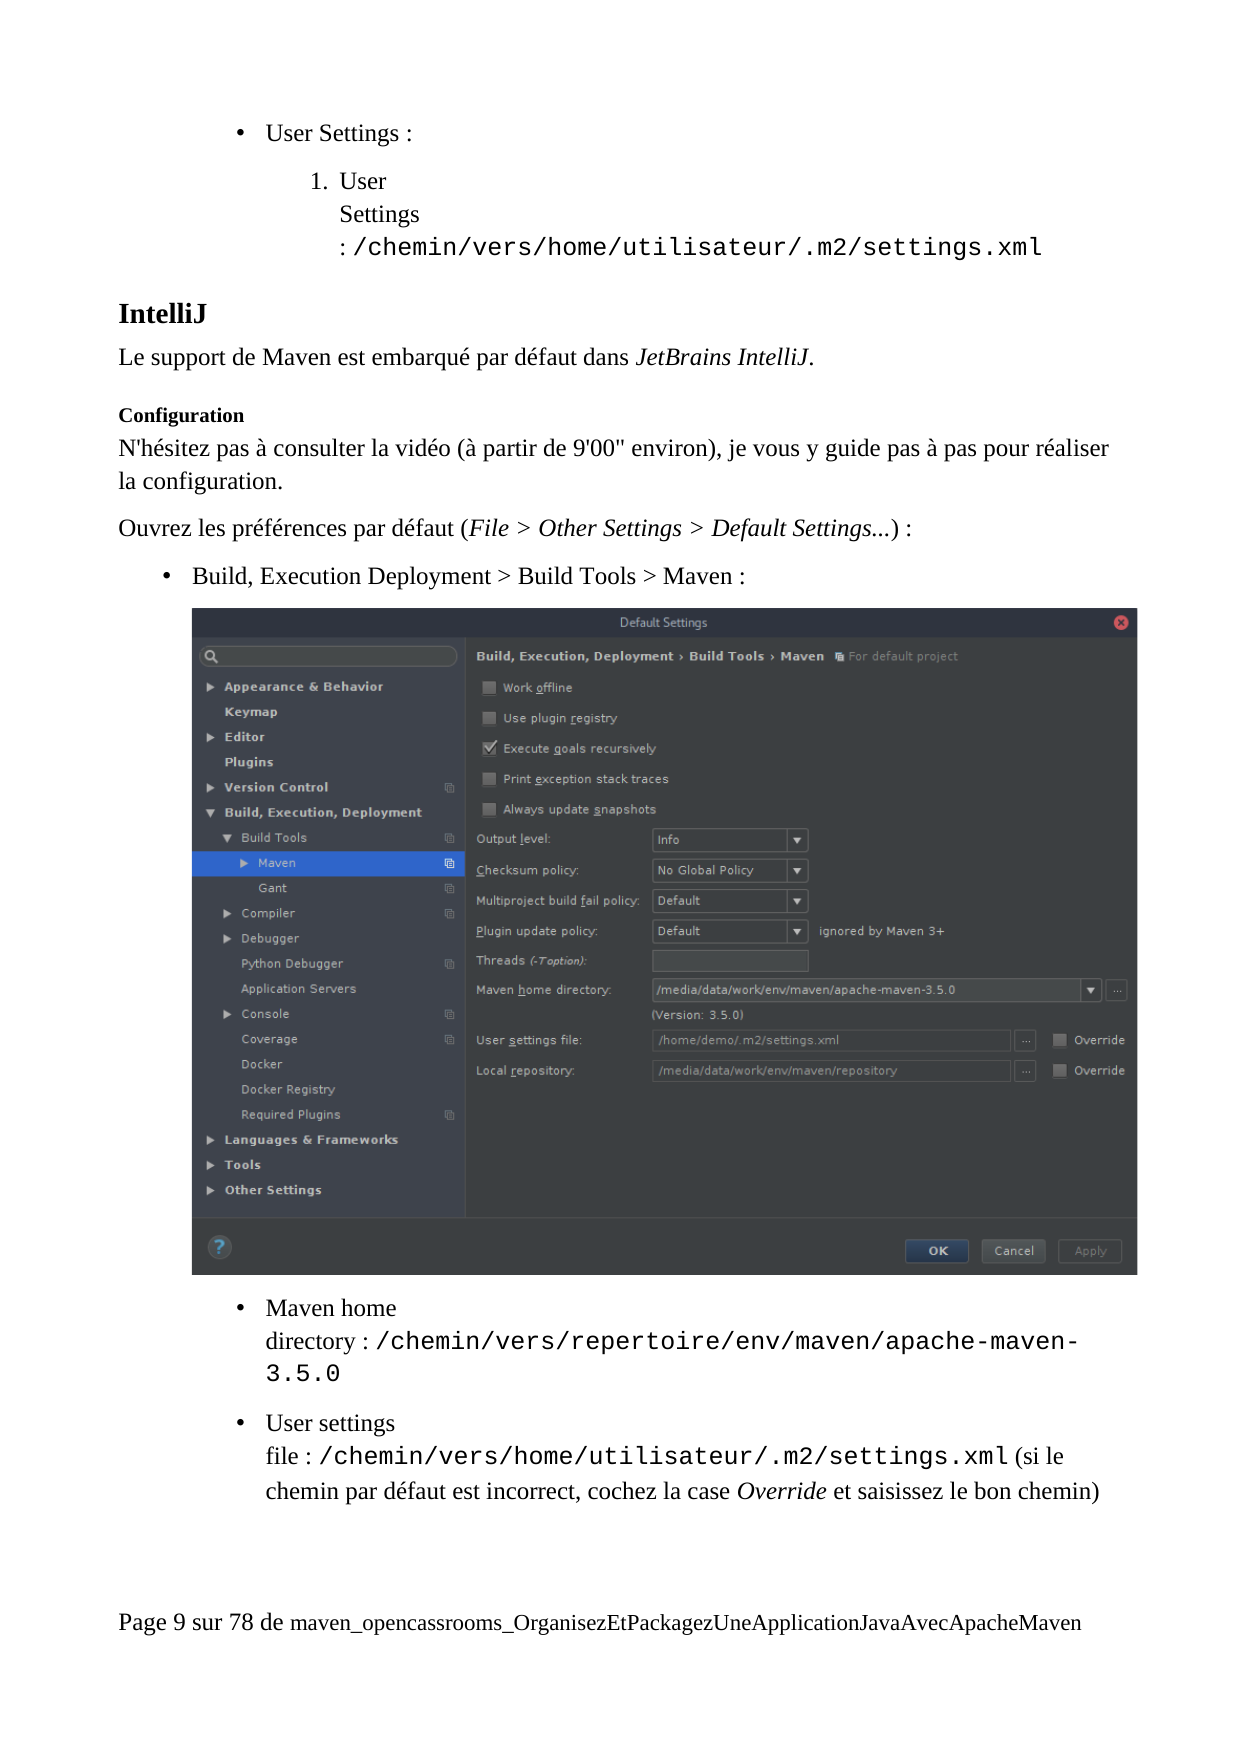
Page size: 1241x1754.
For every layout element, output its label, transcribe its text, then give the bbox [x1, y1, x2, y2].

list Build, Execution Deployment > Build Tools > Maven : [162, 561, 1122, 590]
subtitle IntelliJ [118, 296, 1122, 330]
text Le support de Maven est embarqué par défaut dans JetBrains IntelliJ. [118, 342, 1122, 371]
list User Settings : /chemin/vers/home/utilisateur/.m2/settings.xml [309, 166, 1122, 263]
list User settings file : /chemin/vers/home/utilisateur/.m2/settings.xml (si le chemin par défaut est incorrect, cochez la case Override et saisissez le bon chemin) [236, 1408, 1122, 1505]
list Maven home directory : /chemin/vers/repertoire/env/maven/apache-maven-3.5.0 [236, 1293, 1122, 1389]
text N'hésitez pas à consulter la vidéo (à partir de 9'00" environ), je vous y guide pas à pas pour réaliser la configuration. [118, 433, 1122, 494]
subtitle Configuration [118, 402, 1122, 427]
picture [191, 608, 1138, 1275]
list User Settings : [236, 118, 1122, 147]
text Ouvrez les préférences par défaut (File > Other Settings > Default Settings...) : [118, 513, 1122, 542]
